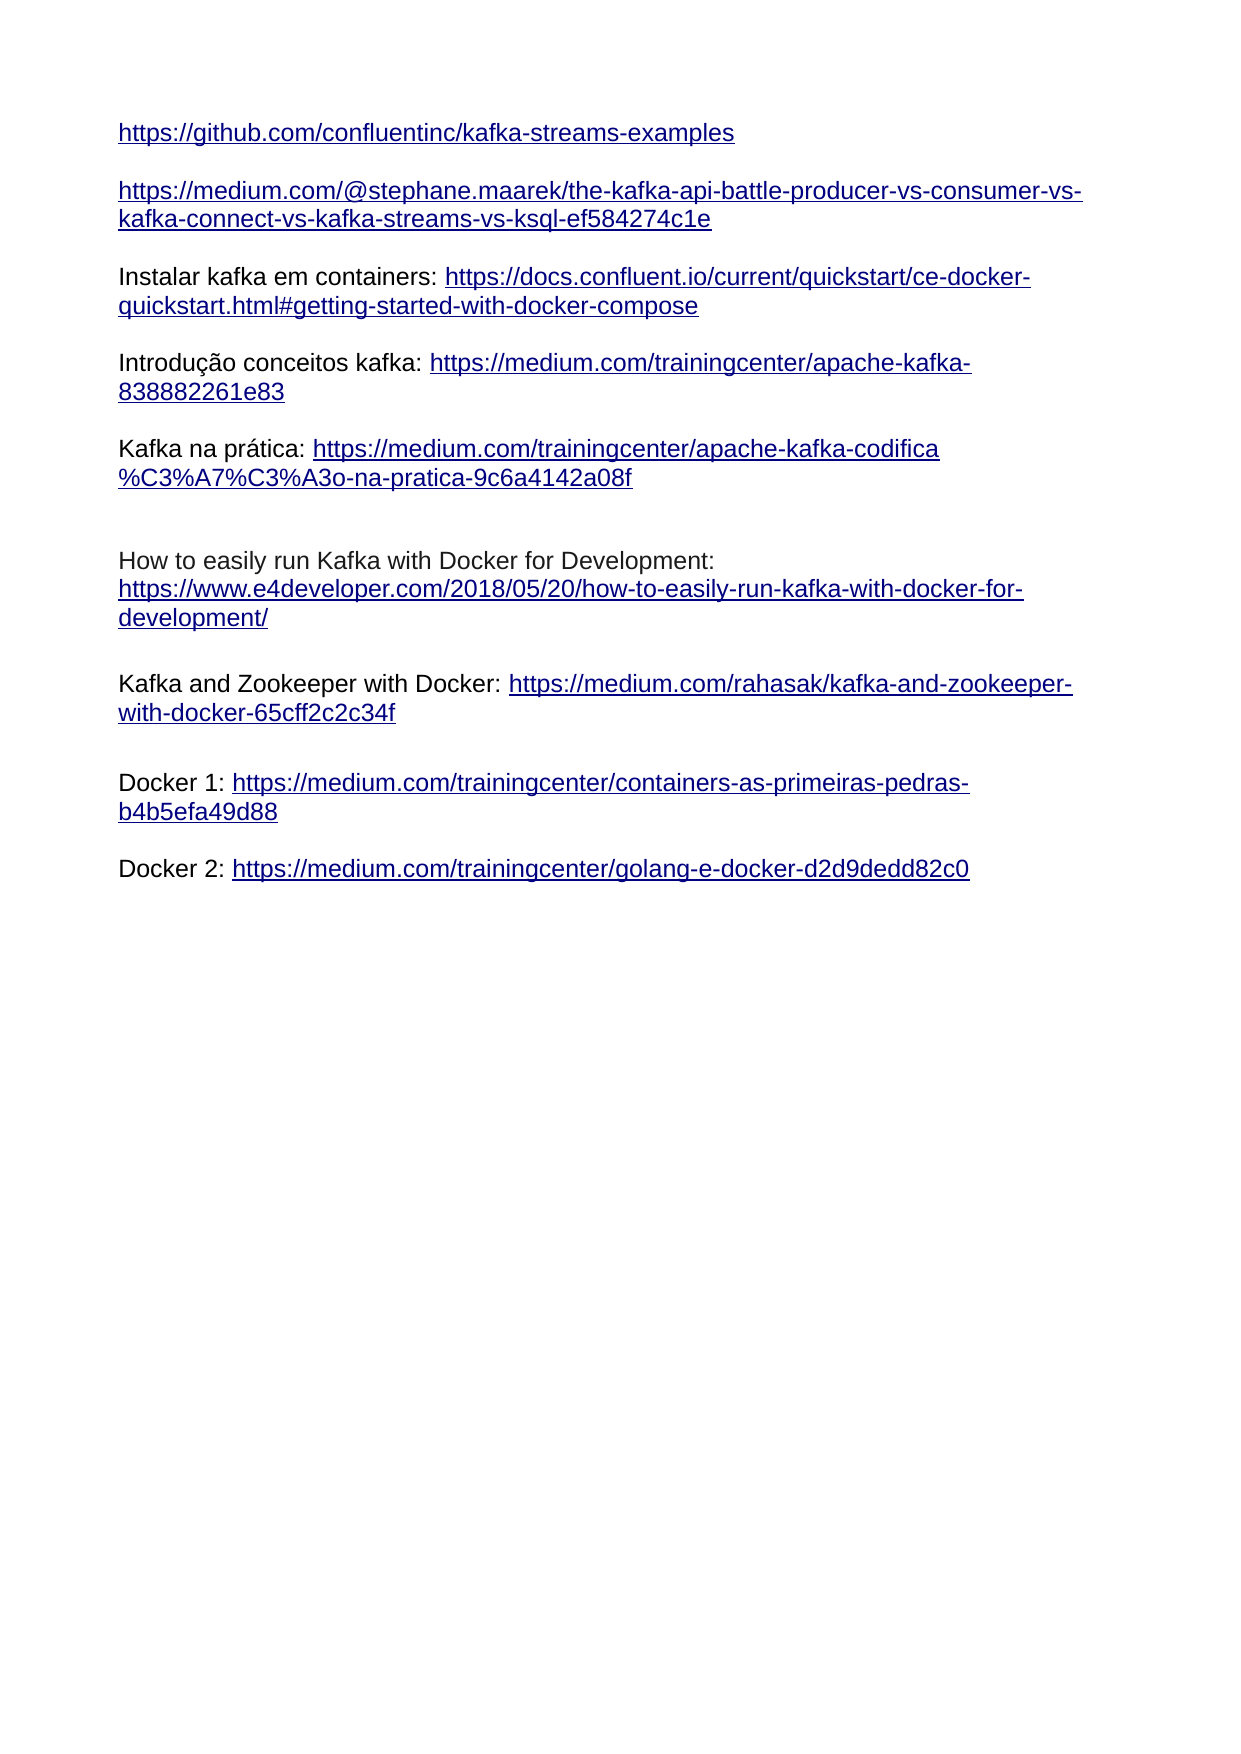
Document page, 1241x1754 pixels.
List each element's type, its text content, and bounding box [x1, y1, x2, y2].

subtitle Kafka and Zookeeper with Docker: https://medium.com/rahasak/kafka-and-zookeeper-with-docker-65cff2c2c34f [118, 669, 1122, 727]
text Introdução conceitos kafka: https://medium.com/trainingcenter/apache-kafka-838882261e83 [118, 348, 1122, 406]
text https://medium.com/@stephane.maarek/the-kafka-api-battle-producer-vs-consumer-vs-kafka-connect-vs-kafka-streams-vs-ksql-ef584274c1e [118, 176, 1122, 233]
text quickstart.html#getting-started-with-docker-compose [118, 291, 1122, 319]
subtitle How to easily run Kafka with Docker for Development: https://www.e4developer.com/2018/05/20/how-to-easily-run-kafka-with-docker-for-development/ [118, 546, 1122, 632]
text Docker 1: https://medium.com/trainingcenter/containers-as-primeiras-pedras-b4b5efa49d88 [118, 768, 1122, 826]
text Kafka na prática: https://medium.com/trainingcenter/apache-kafka-codifica%C3%A7%C3%A3o-na-pratica-9c6a4142a08f [118, 434, 1122, 492]
text Docker 2: https://medium.com/trainingcenter/golang-e-docker-d2d9dedd82c0 [118, 854, 1122, 883]
text Instalar kafka em containers: https://docs.confluent.io/current/quickstart/ce-docker- [118, 262, 1122, 291]
text https://github.com/confluentinc/kafka-streams-examples [118, 118, 1122, 147]
